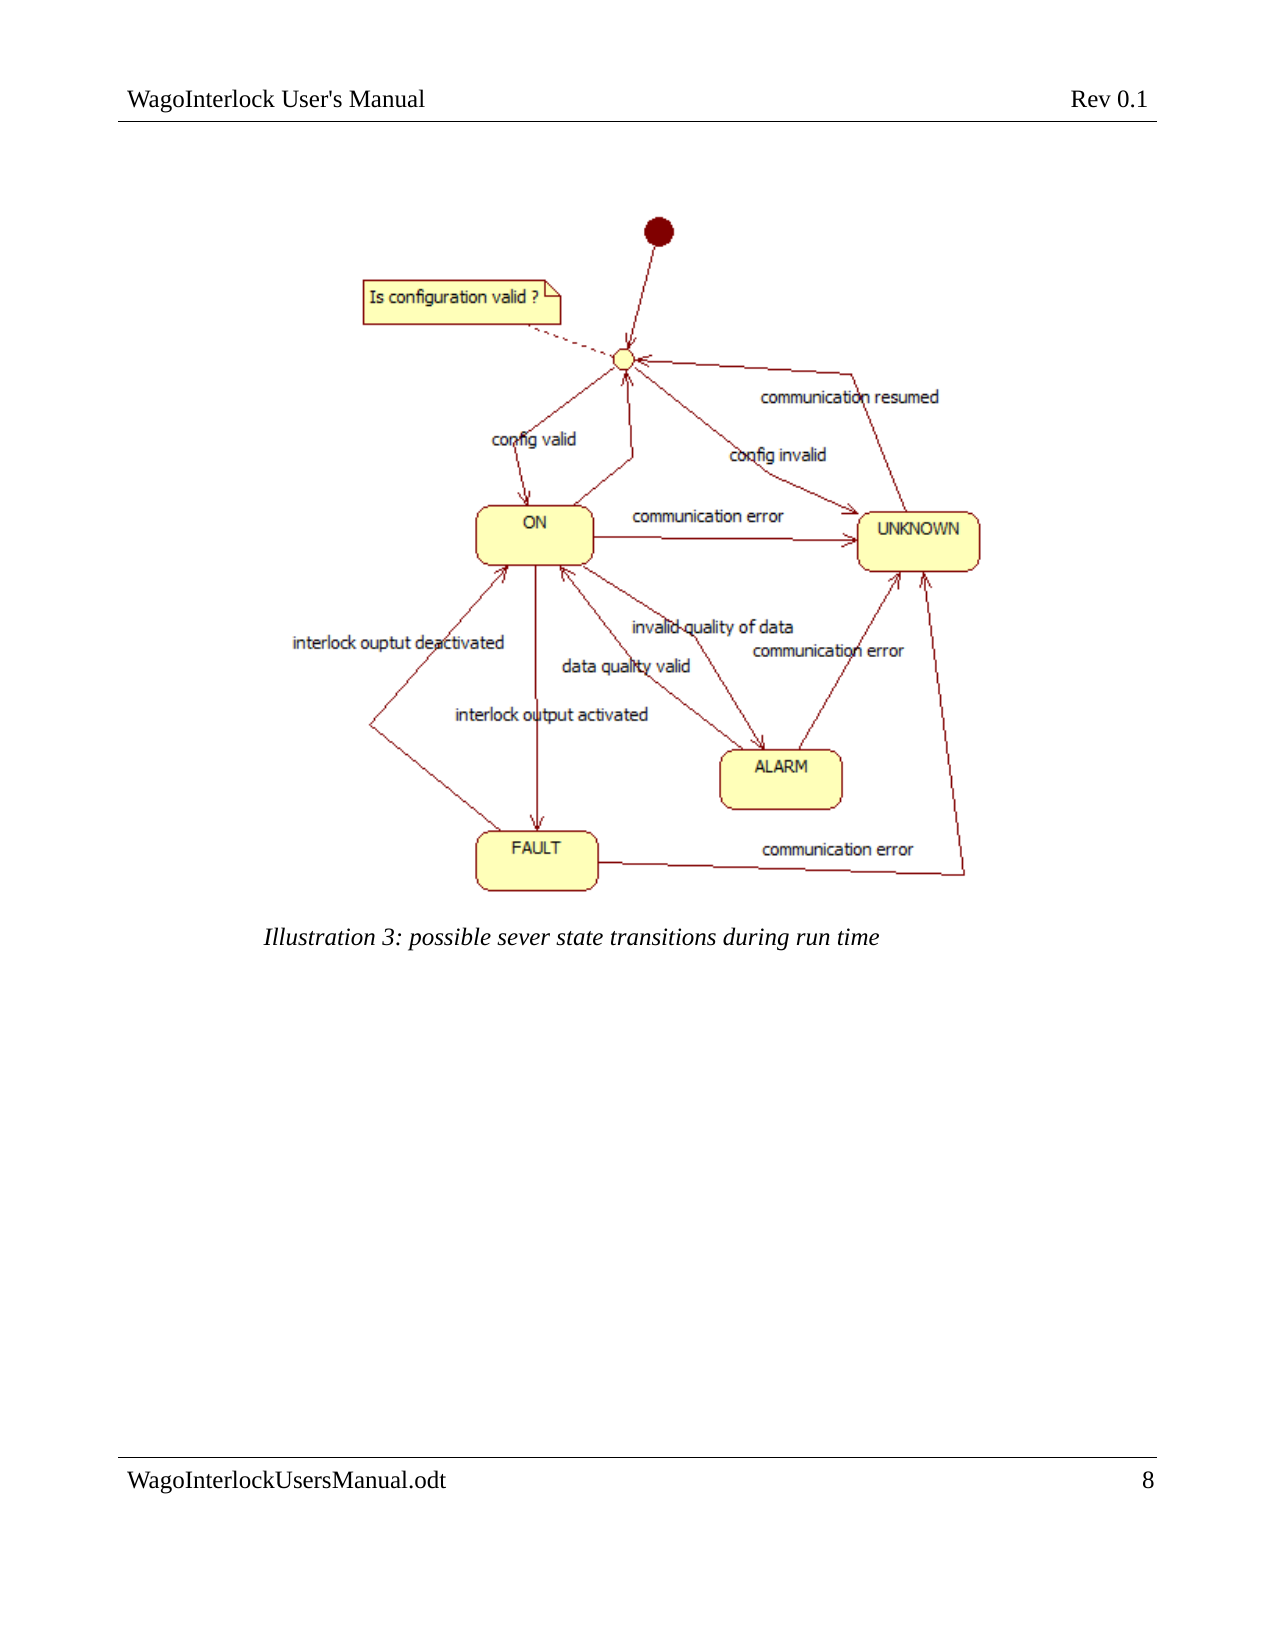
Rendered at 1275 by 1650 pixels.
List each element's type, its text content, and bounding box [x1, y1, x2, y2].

picture [263, 186, 1012, 923]
text Illustration 3: possible sever state transitions during run time [263, 923, 1012, 951]
